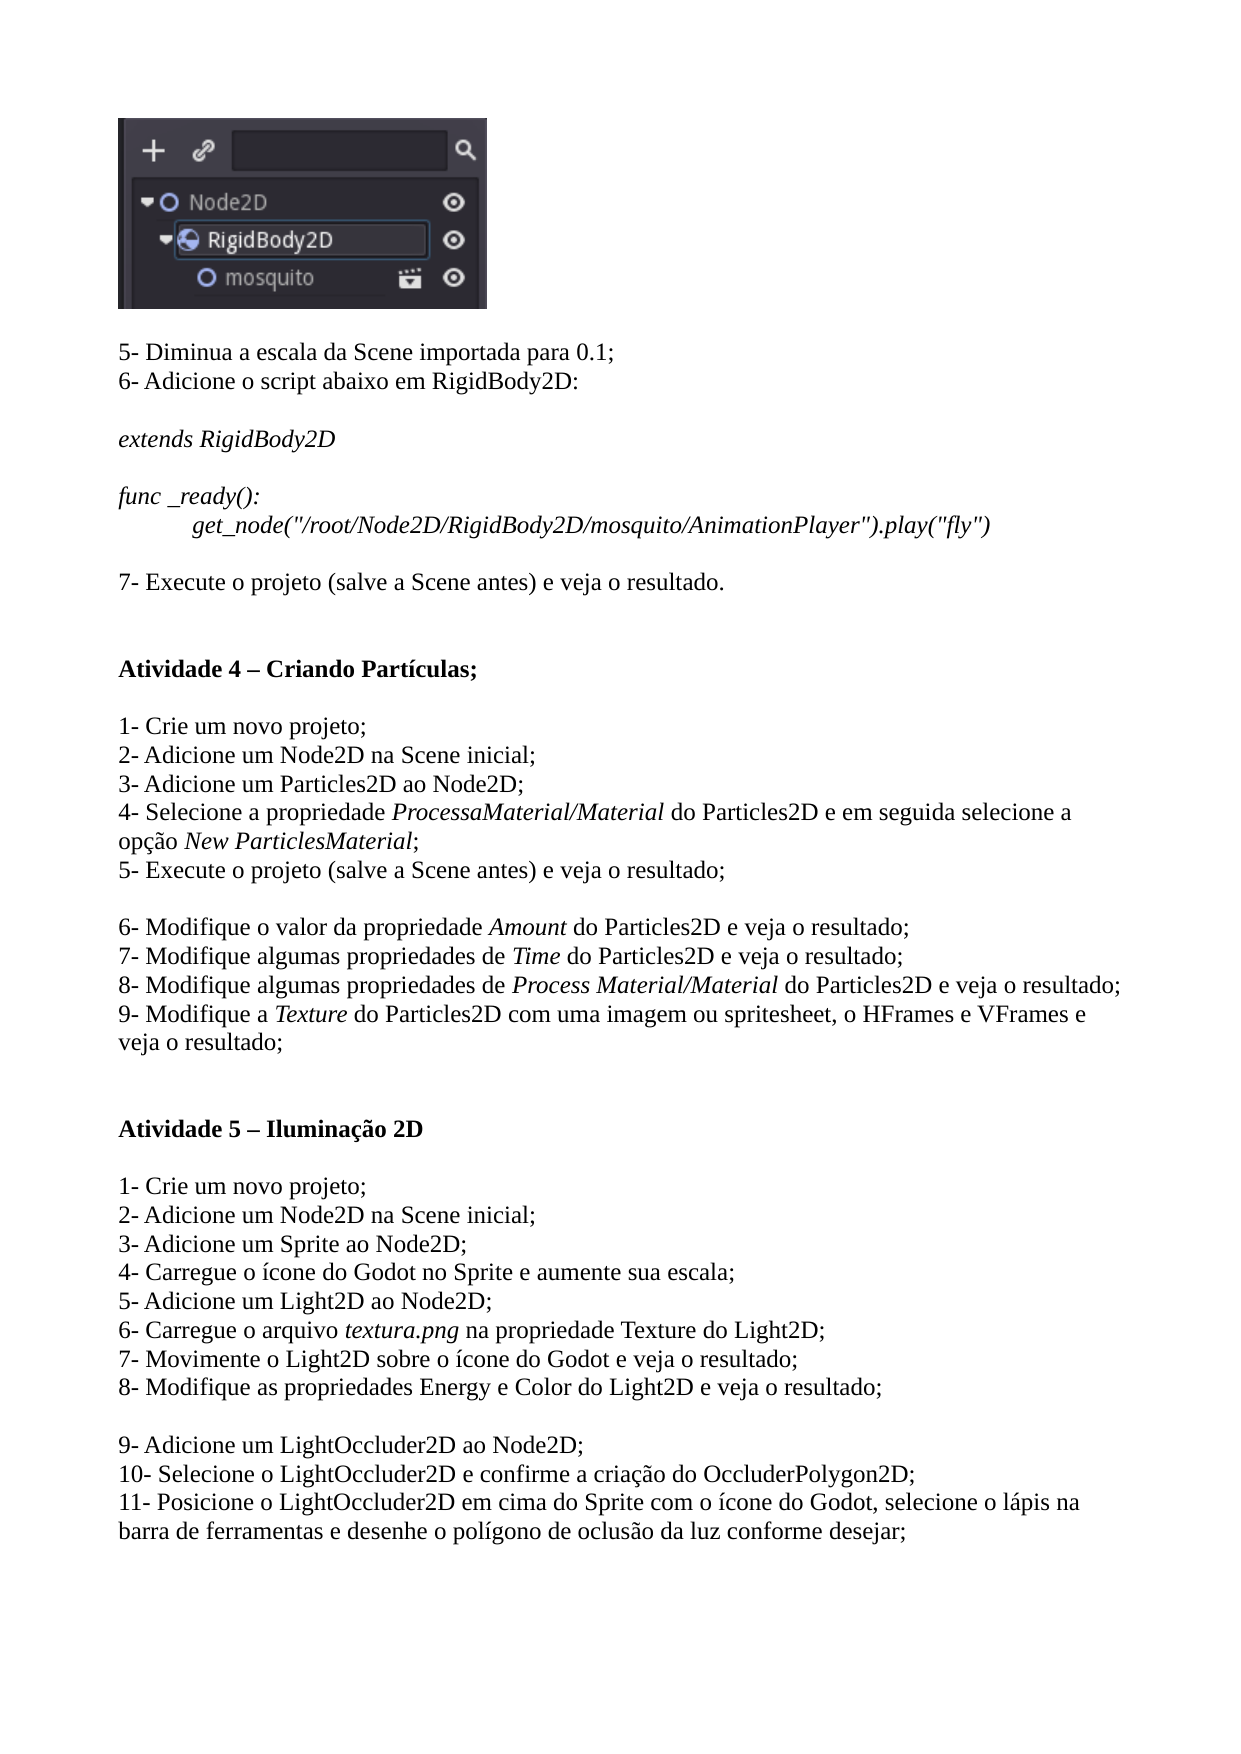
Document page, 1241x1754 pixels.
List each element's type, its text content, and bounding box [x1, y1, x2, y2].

text 8- Modifique as propriedades Energy e Color do Light2D e veja o resultado; [118, 1372, 1122, 1401]
text 7- Execute o projeto (salve a Scene antes) e veja o resultado. [118, 567, 1122, 596]
text Atividade 5 – Iluminação 2D [118, 1114, 1122, 1142]
text 5- Diminua a escala da Scene importada para 0.1; [118, 337, 1122, 366]
text 10- Selecione o LightOccluder2D e confirme a criação do OccluderPolygon2D; [118, 1459, 1122, 1487]
text 3- Adicione um Sprite ao Node2D; [118, 1229, 1122, 1257]
text Atividade 4 – Criando Partículas; [118, 654, 1122, 682]
text 6- Modifique o valor da propriedade Amount do Particles2D e veja o resultado; [118, 912, 1122, 941]
text 9- Modifique a Texture do Particles2D com uma imagem ou spritesheet, o HFrames e VFrames e veja o resultado; [118, 999, 1122, 1056]
text 2- Adicione um Node2D na Scene inicial; [118, 740, 1122, 769]
text 7- Modifique algumas propriedades de Time do Particles2D e veja o resultado; [118, 941, 1122, 970]
text extends RigidBody2D func _ready(): get_node("/root/Node2D/RigidBody2D/mosquito/AnimationPlayer").play("fly") [118, 424, 1122, 539]
text 6- Adicione o script abaixo em RigidBody2D: [118, 366, 1122, 395]
text 8- Modifique algumas propriedades de Process Material/Material do Particles2D e veja o resultado; [118, 970, 1122, 999]
text 7- Movimente o Light2D sobre o ícone do Godot e veja o resultado; [118, 1344, 1122, 1372]
text 5- Execute o projeto (salve a Scene antes) e veja o resultado; [118, 855, 1122, 884]
text 4- Selecione a propriedade ProcessaMaterial/Material do Particles2D e em seguida selecione a opção New ParticlesMaterial; [118, 797, 1122, 855]
text 4- Carregue o ícone do Godot no Sprite e aumente sua escala; [118, 1257, 1122, 1286]
text 1- Crie um novo projeto; [118, 1171, 1122, 1200]
text 1- Crie um novo projeto; [118, 711, 1122, 740]
text 5- Adicione um Light2D ao Node2D; [118, 1286, 1122, 1315]
text 11- Posicione o LightOccluder2D em cima do Sprite com o ícone do Godot, selecione o lápis na barra de ferramentas e desenhe o polígono de oclusão da luz conforme desejar; [118, 1487, 1122, 1545]
text 9- Adicione um LightOccluder2D ao Node2D; [118, 1430, 1122, 1459]
text 2- Adicione um Node2D na Scene inicial; [118, 1200, 1122, 1229]
text 3- Adicione um Particles2D ao Node2D; [118, 769, 1122, 797]
text 6- Carregue o arquivo textura.png na propriedade Texture do Light2D; [118, 1315, 1122, 1344]
